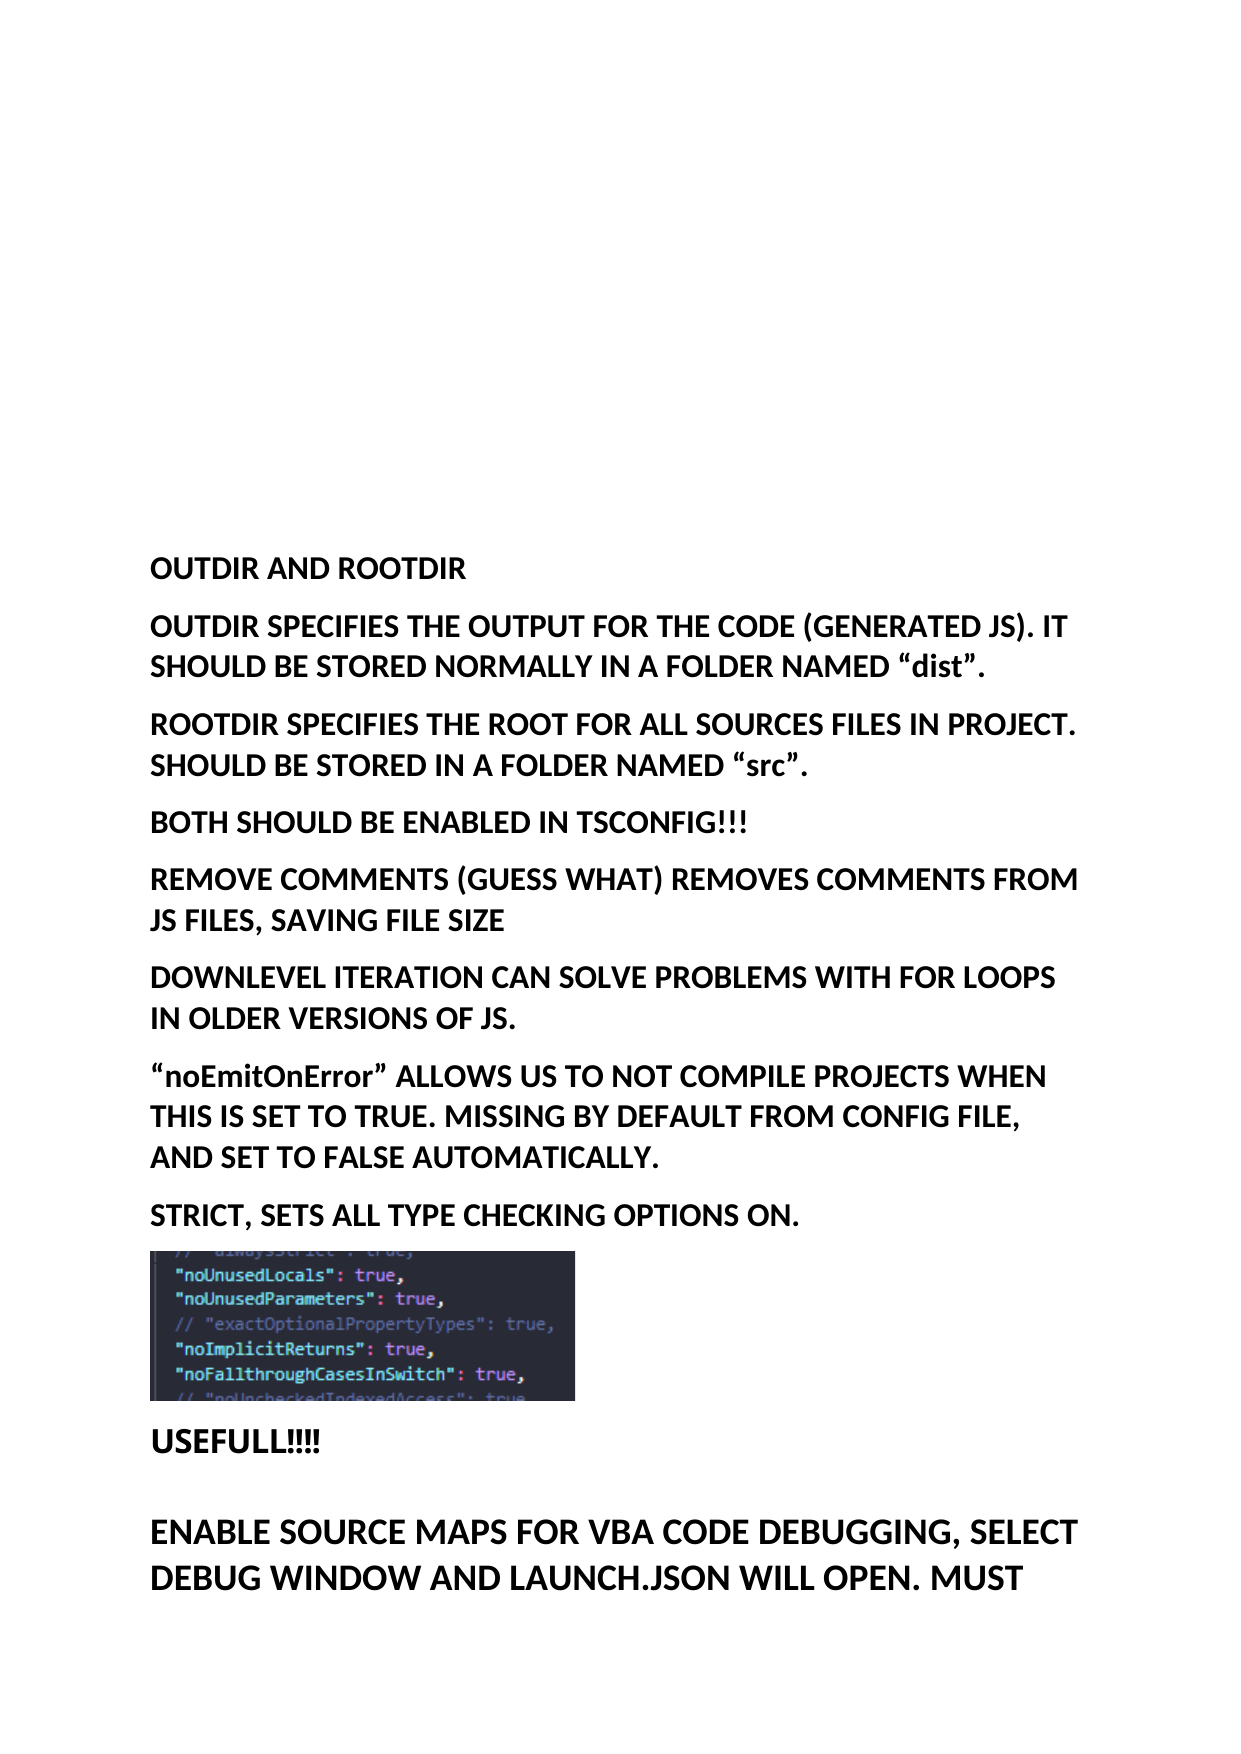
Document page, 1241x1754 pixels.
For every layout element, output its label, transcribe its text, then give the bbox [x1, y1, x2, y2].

text ROOTDIR SPECIFIES THE ROOT FOR ALL SOURCES FILES IN PROJECT. SHOULD BE STORED IN A FOLDER NAMED “src”. [150, 703, 1090, 784]
text “noEmitOnError” ALLOWS US TO NOT COMPILE PROJECTS WHEN THIS IS SET TO TRUE. MISSING BY DEFAULT FROM CONFIG FILE, AND SET TO FALSE AUTOMATICALLY. [150, 1055, 1090, 1177]
text ENABLE SOURCE MAPS FOR VBA CODE DEBUGGING, SELECT DEBUG WINDOW AND LAUNCH.JSON WILL OPEN. MUST [150, 1508, 1090, 1599]
text BOTH SHOULD BE ENABLED IN TSCONFIG!!! [150, 801, 1090, 842]
text REMOVE COMMENTS (GUESS WHAT) REMOVES COMMENTS FROM JS FILES, SAVING FILE SIZE [150, 858, 1090, 940]
text DOWNLEVEL ITERATION CAN SOLVE PROBLEMS WITH FOR LOOPS IN OLDER VERSIONS OF JS. [150, 957, 1090, 1038]
text OUTDIR AND ROOTDIR [150, 547, 1090, 588]
text OUTDIR SPECIFIES THE OUTPUT FOR THE CODE (GENERATED JS). IT SHOULD BE STORED NORMALLY IN A FOLDER NAMED “dist”. [150, 605, 1090, 686]
text STRICT, SETS ALL TYPE CHECKING OPTIONS ON. [150, 1193, 1090, 1234]
title USEFULL!!!! [150, 1418, 1090, 1463]
